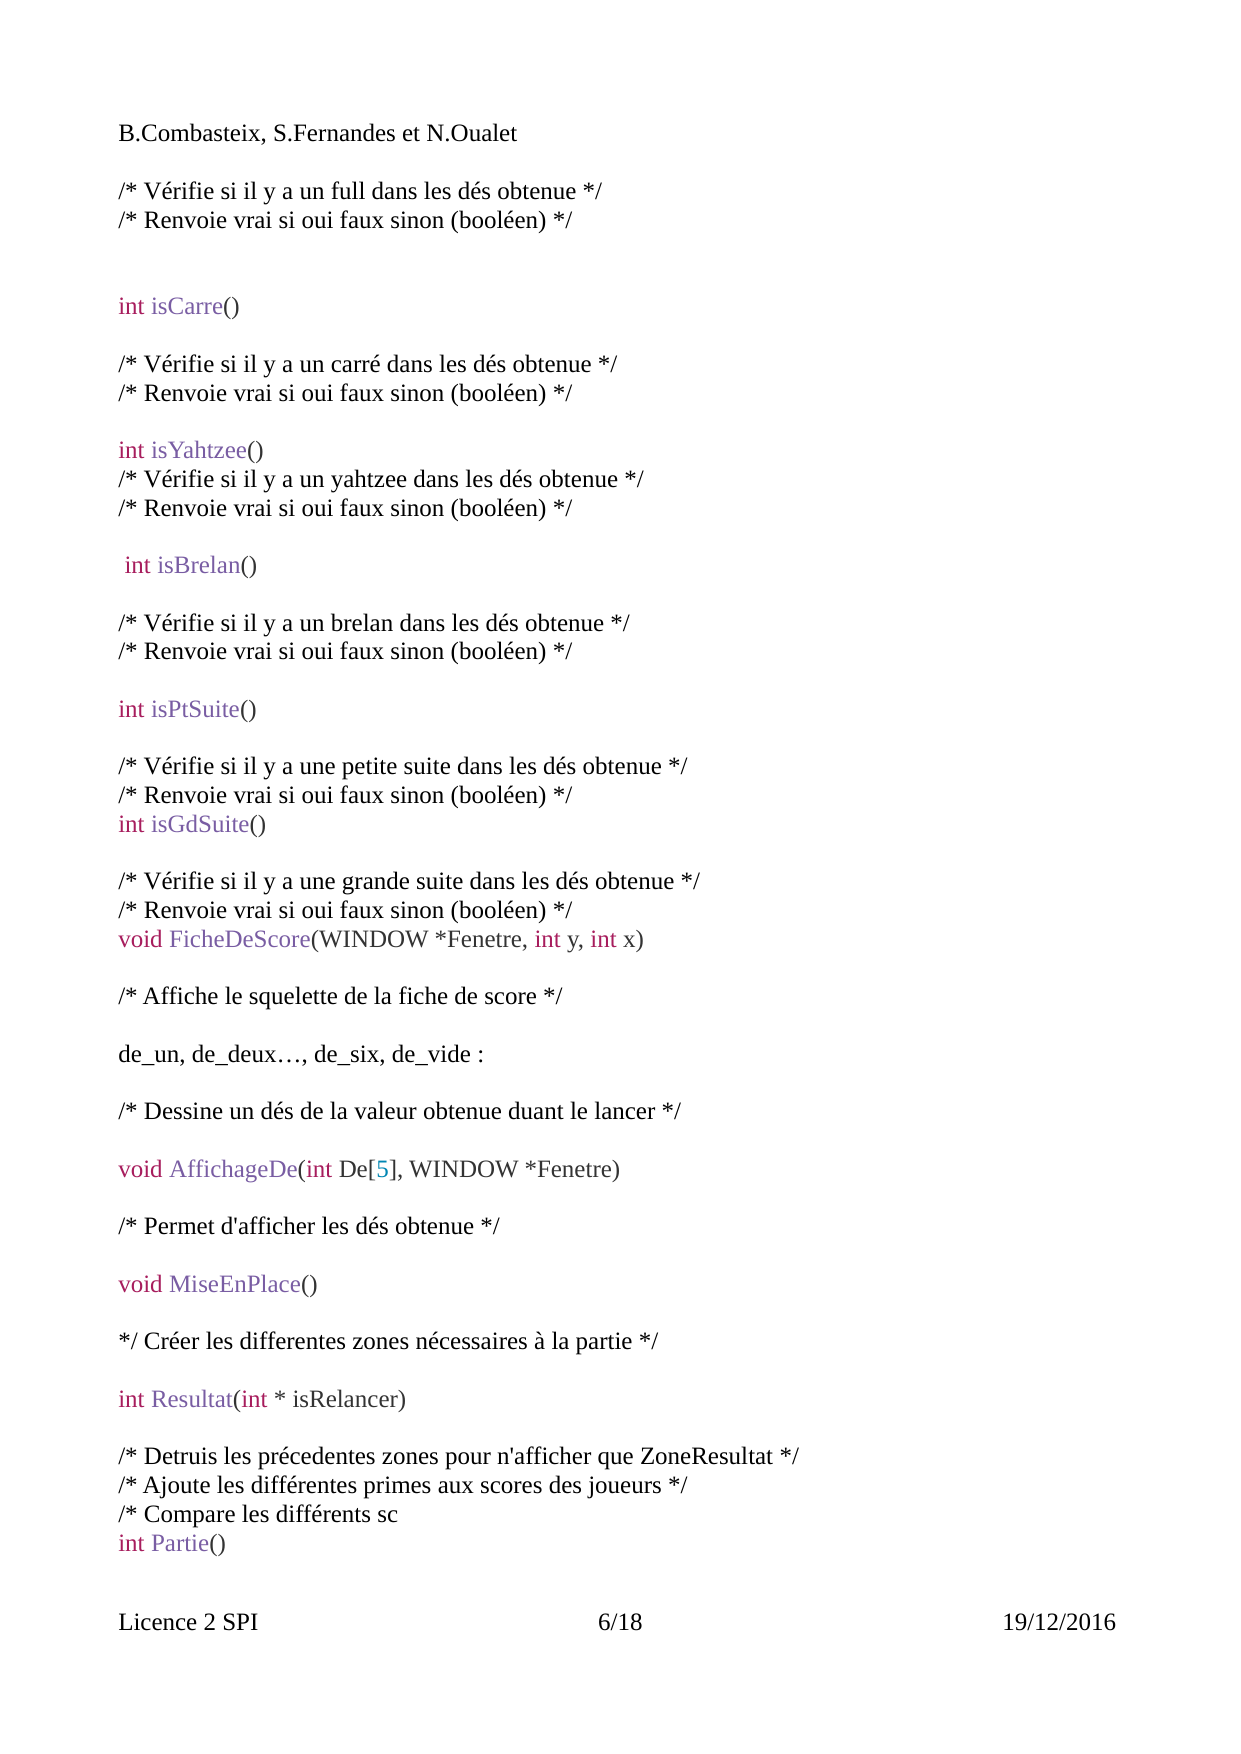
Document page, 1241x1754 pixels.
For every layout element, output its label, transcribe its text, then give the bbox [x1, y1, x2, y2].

text /* Vérifie si il y a une grande suite dans les dés obtenue */ [118, 866, 1122, 895]
text /* Vérifie si il y a un yahtzee dans les dés obtenue */ [118, 464, 1122, 493]
text int isCarre() [118, 291, 1122, 320]
text /* Vérifie si il y a un full dans les dés obtenue */ [118, 176, 1122, 205]
text de_un, de_deux…, de_six, de_vide : [118, 1039, 1122, 1068]
text /* Renvoie vrai si oui faux sinon (booléen) */ [118, 205, 1122, 234]
text int isPtSuite() [118, 694, 1122, 723]
text int Resultat(int * isRelancer) [118, 1384, 1122, 1413]
text /* Detruis les précedentes zones pour n'afficher que ZoneResultat */ [118, 1441, 1122, 1470]
text /* Vérifie si il y a un carré dans les dés obtenue */ [118, 349, 1122, 378]
text /* Renvoie vrai si oui faux sinon (booléen) */ [118, 378, 1122, 406]
text /* Vérifie si il y a une petite suite dans les dés obtenue */ [118, 751, 1122, 780]
text /* Renvoie vrai si oui faux sinon (booléen) */ [118, 493, 1122, 521]
text int isBrelan() [118, 550, 1122, 579]
text int Partie() [118, 1528, 1122, 1556]
text void MiseEnPlace() [118, 1269, 1122, 1298]
text /* Compare les différents sc­ [118, 1499, 1122, 1528]
text void FicheDeScore(WINDOW *Fenetre, int y, int x) [118, 924, 1122, 953]
text /* Affiche le squelette de la fiche de score */ [118, 981, 1122, 1010]
text /* Renvoie vrai si oui faux sinon (booléen) */ [118, 895, 1122, 924]
text int isGdSuite() [118, 809, 1122, 838]
text /* Renvoie vrai si oui faux sinon (booléen) */ [118, 636, 1122, 665]
text /* Permet d'afficher les dés obtenue */ [118, 1211, 1122, 1240]
text void AffichageDe(int De[5], WINDOW *Fenetre) [118, 1154, 1122, 1183]
text /* Ajoute les différentes primes aux scores des joueurs */ [118, 1470, 1122, 1499]
text */ Créer les differentes zones nécessaires à la partie */ [118, 1326, 1122, 1355]
text /* Vérifie si il y a un brelan dans les dés obtenue */ [118, 608, 1122, 636]
text /* Renvoie vrai si oui faux sinon (booléen) */ [118, 780, 1122, 809]
text /* Dessine un dés de la valeur obtenue duant le lancer */ [118, 1096, 1122, 1125]
text int isYahtzee() [118, 435, 1122, 464]
